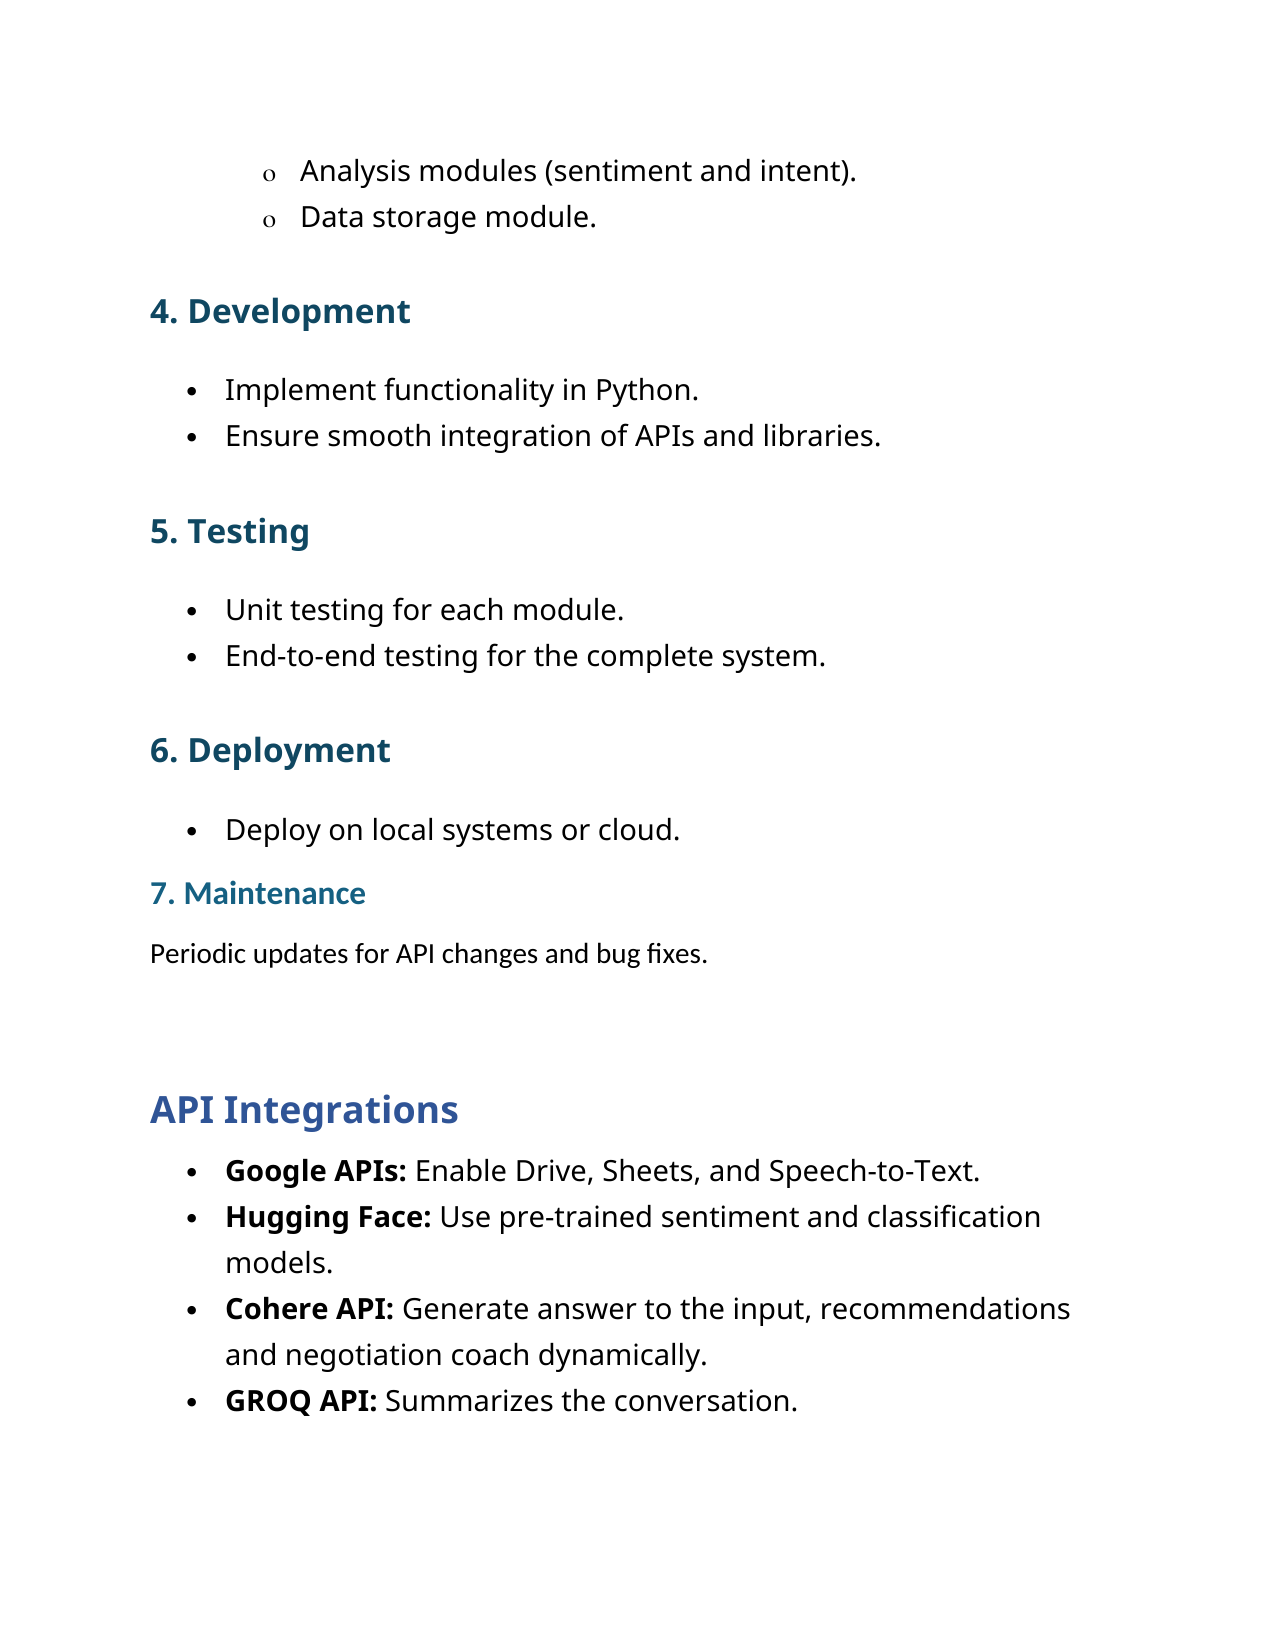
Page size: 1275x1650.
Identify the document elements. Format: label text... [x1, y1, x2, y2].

list Implement functionality in Python. [187, 370, 1125, 409]
list End-to-end testing for the complete system. [187, 635, 1125, 675]
list GROQ API: Summarizes the conversation. [187, 1380, 1125, 1420]
list Analysis modules (sentiment and intent). [262, 150, 1125, 190]
text 6. Deployment [150, 727, 1125, 773]
list Hugging Face: Use pre-trained sentiment and classification models. [187, 1196, 1125, 1282]
text 5. Testing [150, 507, 1125, 553]
list Ensure smooth integration of APIs and libraries. [187, 416, 1125, 455]
text 7. Maintenance [150, 872, 1125, 912]
list Cohere API: Generate answer to the input, recommendations and negotiation coach dynamically. [187, 1288, 1125, 1374]
text 4. Development [150, 288, 1125, 333]
subtitle API Integrations [150, 1083, 1125, 1134]
list Deploy on local systems or cloud. [187, 809, 1125, 849]
text Periodic updates for API changes and bug fixes. [150, 936, 1125, 971]
list Data storage module. [262, 196, 1125, 236]
list Google APIs: Enable Drive, Sheets, and Speech-to-Text. [187, 1150, 1125, 1190]
list Unit testing for each module. [187, 589, 1125, 629]
